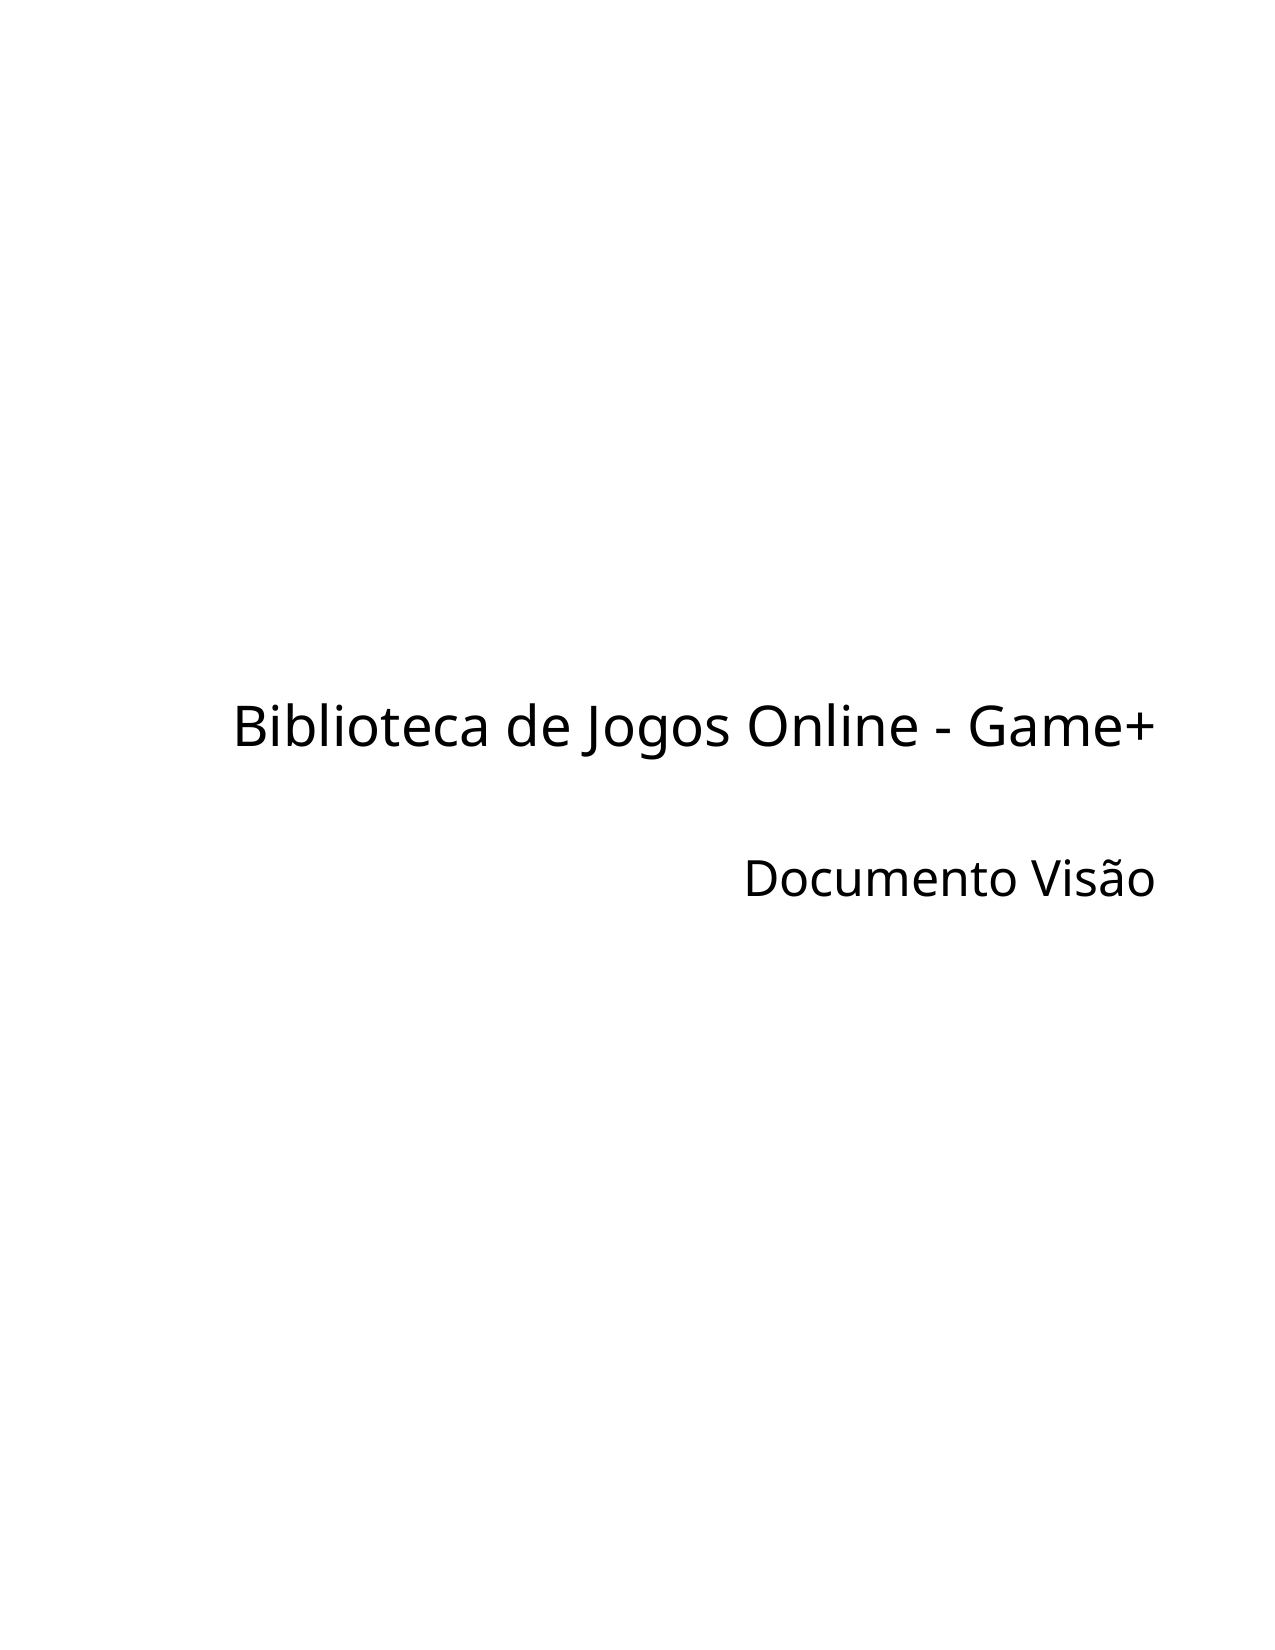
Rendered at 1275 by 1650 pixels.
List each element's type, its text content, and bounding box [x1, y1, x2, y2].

text Documento Visão [118, 843, 1157, 911]
text Biblioteca de Jogos Online - Game+ [118, 687, 1157, 763]
